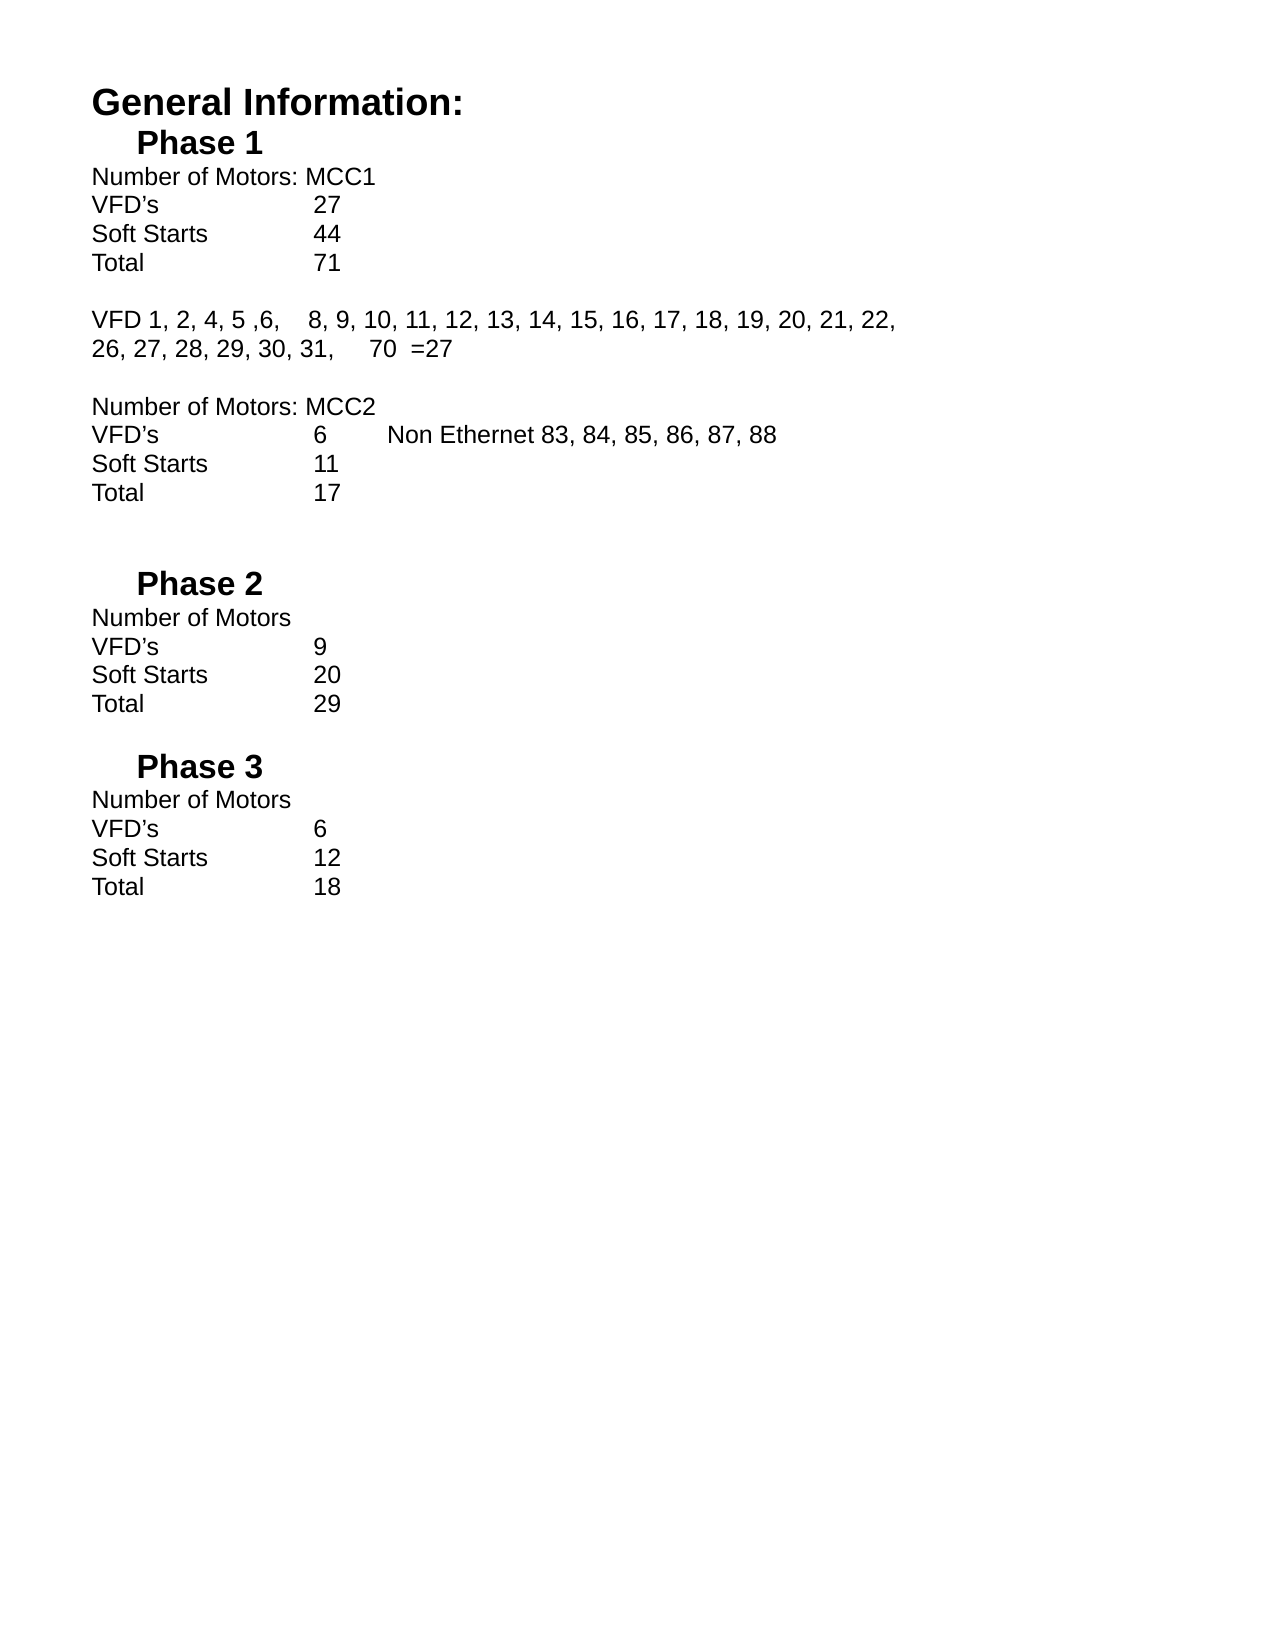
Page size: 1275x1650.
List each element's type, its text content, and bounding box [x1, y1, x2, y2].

text 26, 27, 28, 29, 30, 31, 70 =27 [91, 334, 1198, 363]
text Total 71 [91, 248, 1198, 277]
text Total 18 [91, 872, 1198, 900]
subtitle Phase 1 [136, 123, 1198, 162]
text Number of Motors [91, 603, 1198, 632]
text VFD’s 6 Non Ethernet 83, 84, 85, 86, 87, 88 [91, 421, 1198, 449]
text Total 29 [91, 689, 1198, 718]
subtitle Phase 2 [136, 564, 1198, 603]
text VFD’s 6 [91, 814, 1198, 843]
text Soft Starts 44 [91, 219, 1198, 248]
subtitle General Information: [91, 79, 1198, 123]
text Number of Motors: MCC2 [91, 392, 1198, 421]
text VFD’s 27 [91, 191, 1198, 219]
text Number of Motors [91, 785, 1198, 814]
text Total 17 [91, 478, 1198, 507]
text Soft Starts 12 [91, 843, 1198, 872]
text VFD’s 9 [91, 632, 1198, 660]
text Soft Starts 11 [91, 449, 1198, 478]
text Soft Starts 20 [91, 660, 1198, 689]
subtitle Phase 3 [136, 747, 1198, 785]
text Number of Motors: MCC1 [91, 162, 1198, 191]
text VFD 1, 2, 4, 5 ,6, 8, 9, 10, 11, 12, 13, 14, 15, 16, 17, 18, 19, 20, 21, 22, [91, 306, 1198, 334]
